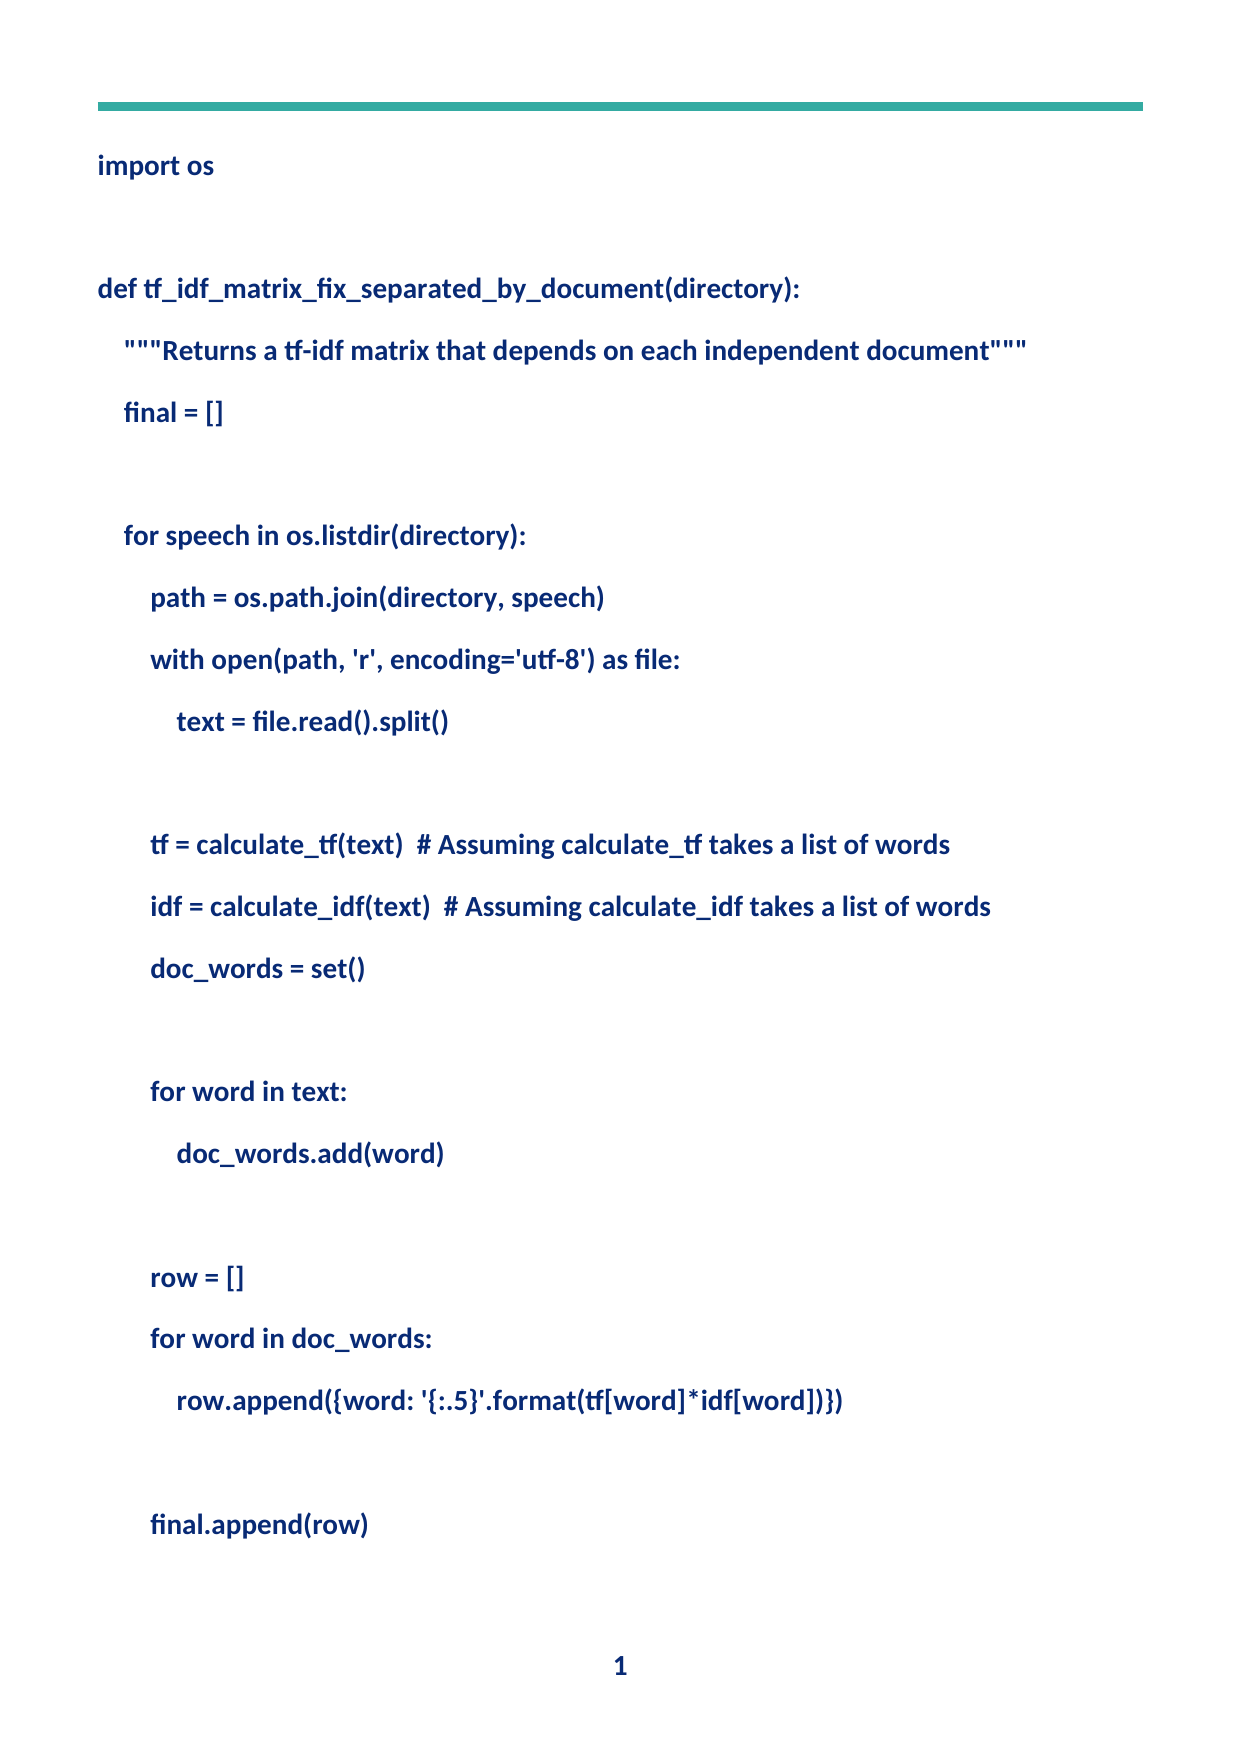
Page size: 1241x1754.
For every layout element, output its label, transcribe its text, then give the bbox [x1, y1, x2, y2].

text text = file.read().split() [97, 703, 1143, 738]
text idf = calculate_idf(text) # Assuming calculate_idf takes a list of words [97, 888, 1143, 924]
text doc_words.add(word) [97, 1135, 1143, 1171]
text for speech in os.listdir(directory): [97, 517, 1143, 553]
text final = [] [97, 394, 1143, 429]
text row = [] [97, 1259, 1143, 1294]
text doc_words = set() [97, 950, 1143, 986]
text final.append(row) [97, 1506, 1143, 1541]
text for word in doc_words: [97, 1321, 1143, 1356]
text tf = calculate_tf(text) # Assuming calculate_tf takes a list of words [97, 826, 1143, 862]
text """Returns a tf-idf matrix that depends on each independent document""" [97, 332, 1143, 368]
text def tf_idf_matrix_fix_separated_by_document(directory): [97, 270, 1143, 306]
text import os [97, 147, 1143, 182]
text row.append({word: '{:.5}'.format(tf[word]*idf[word])}) [97, 1382, 1143, 1418]
text path = os.path.join(directory, speech) [97, 579, 1143, 615]
text for word in text: [97, 1073, 1143, 1109]
text with open(path, 'r', encoding='utf-8') as file: [97, 641, 1143, 677]
